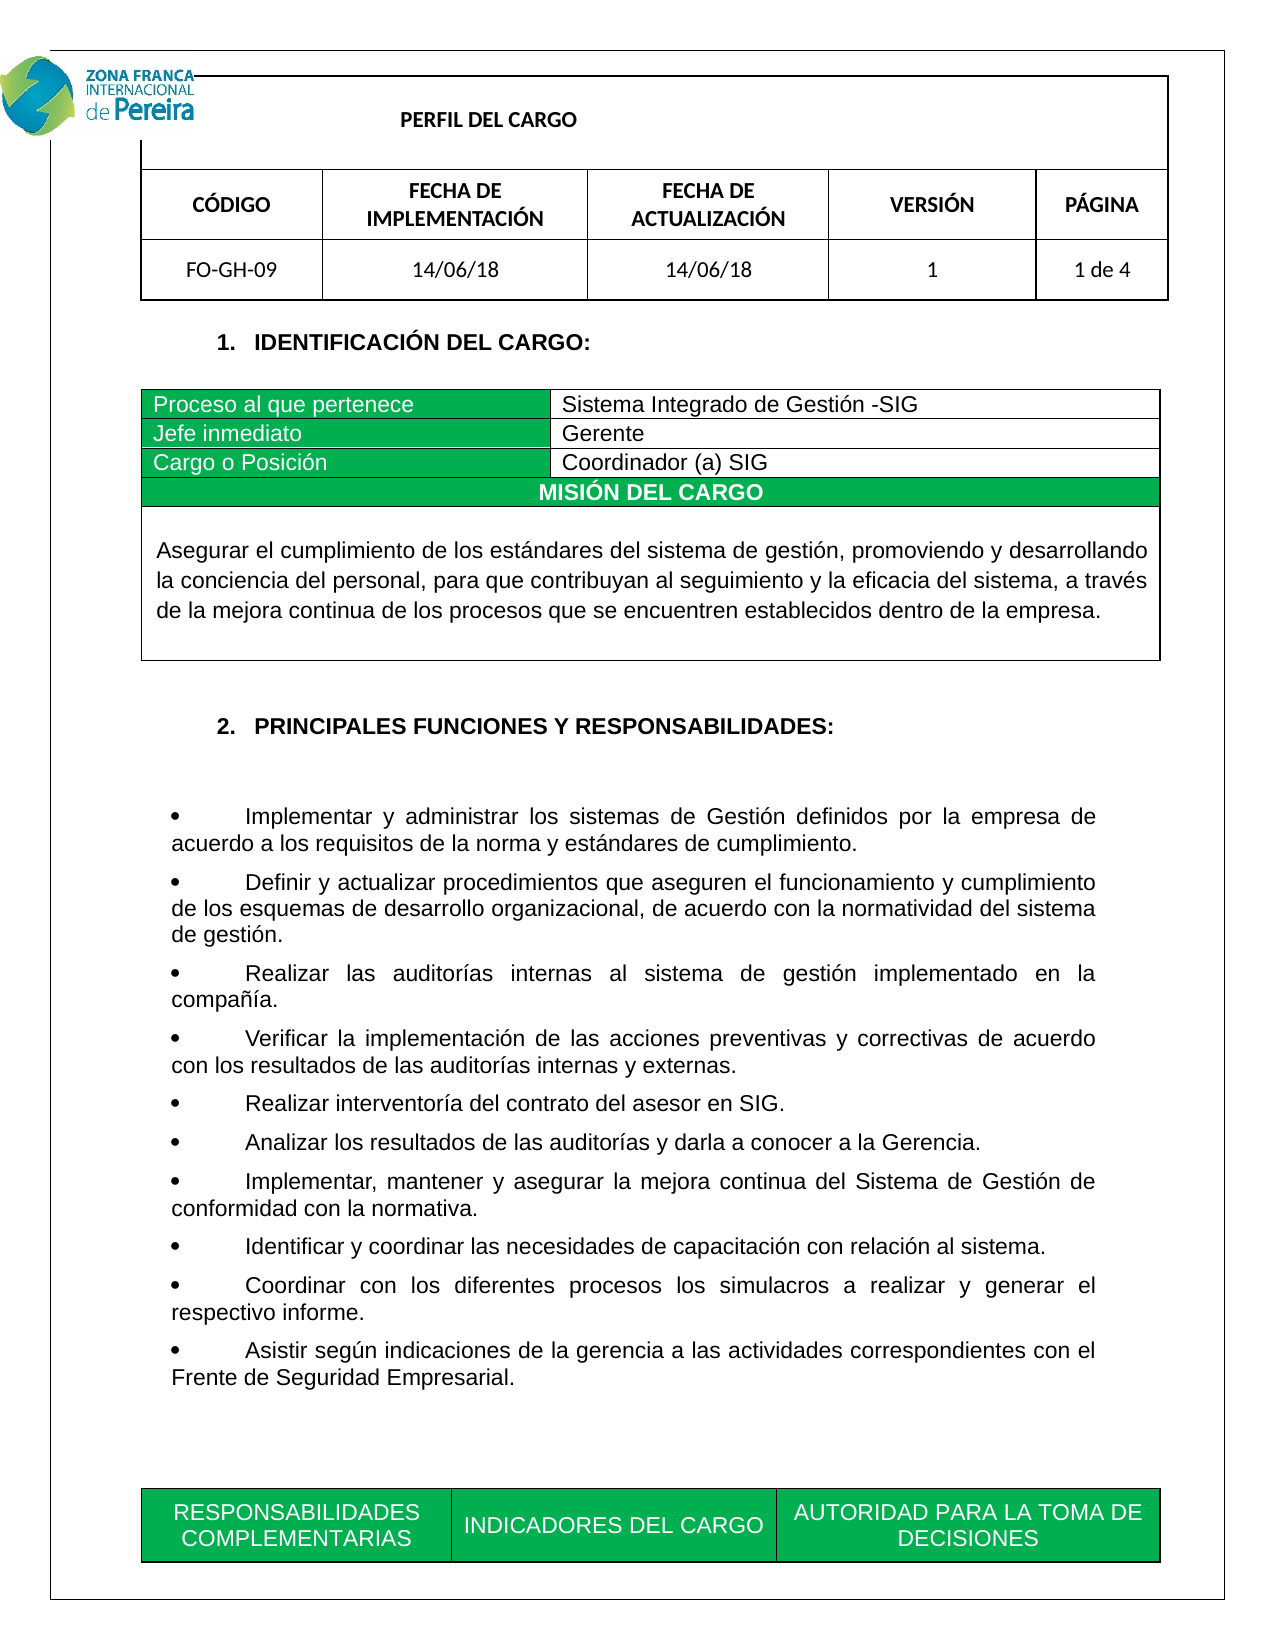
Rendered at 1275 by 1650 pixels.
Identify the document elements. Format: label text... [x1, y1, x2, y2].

table_cell Gerente [551, 419, 1159, 447]
list Asistir según indicaciones de la gerencia a las actividades correspondientes con el Frente de Seguridad Empresarial. [171, 1337, 1097, 1390]
table_cell Jefe inmediato [142, 419, 550, 447]
table_header Proceso al que pertenece [142, 390, 550, 418]
list Implementar, mantener y asegurar la mejora continua del Sistema de Gestión de conformidad con la normativa. [171, 1168, 1097, 1221]
list Definir y actualizar procedimientos que aseguren el funcionamiento y cumplimiento de los esquemas de desarrollo organizacional, de acuerdo con la normatividad del sistema de gestión. [171, 868, 1097, 947]
table_cell Coordinador (a) SIG [551, 449, 1159, 477]
table_header AUTORIDAD PARA LA TOMA DE DECISIONES [777, 1489, 1159, 1561]
table_header INDICADORES DEL CARGO [452, 1489, 776, 1561]
list IDENTIFICACIÓN DEL CARGO: [217, 329, 1097, 355]
list Identificar y coordinar las necesidades de capacitación con relación al sistema. [171, 1233, 1097, 1260]
table_cell Asegurar el cumplimiento de los estándares del sistema de gestión, promoviendo y desarrollando la conciencia del personal, para que contribuyan al seguimiento y la eficacia del sistema, a través de la mejora continua de los procesos que se encuentren establecidos dentro de la empresa. [142, 507, 1159, 659]
table_cell MISIÓN DEL CARGO [142, 478, 1159, 506]
table_header Sistema Integrado de Gestión -SIG [551, 390, 1159, 418]
list Realizar las auditorías internas al sistema de gestión implementado en la compañía. [171, 960, 1097, 1013]
list Analizar los resultados de las auditorías y darla a conocer a la Gerencia. [171, 1129, 1097, 1156]
list Realizar interventoría del contrato del asesor en SIG. [171, 1090, 1097, 1117]
list Implementar y administrar los sistemas de Gestión definidos por la empresa de acuerdo a los requisitos de la norma y estándares de cumplimiento. [171, 803, 1097, 856]
list Coordinar con los diferentes procesos los simulacros a realizar y generar el respectivo informe. [171, 1272, 1097, 1325]
table_cell Cargo o Posición [142, 449, 550, 477]
list PRINCIPALES FUNCIONES Y RESPONSABILIDADES: [217, 713, 1097, 740]
table_header RESPONSABILIDADES COMPLEMENTARIAS [142, 1489, 451, 1561]
list Verificar la implementación de las acciones preventivas y correctivas de acuerdo con los resultados de las auditorías internas y externas. [171, 1025, 1097, 1078]
